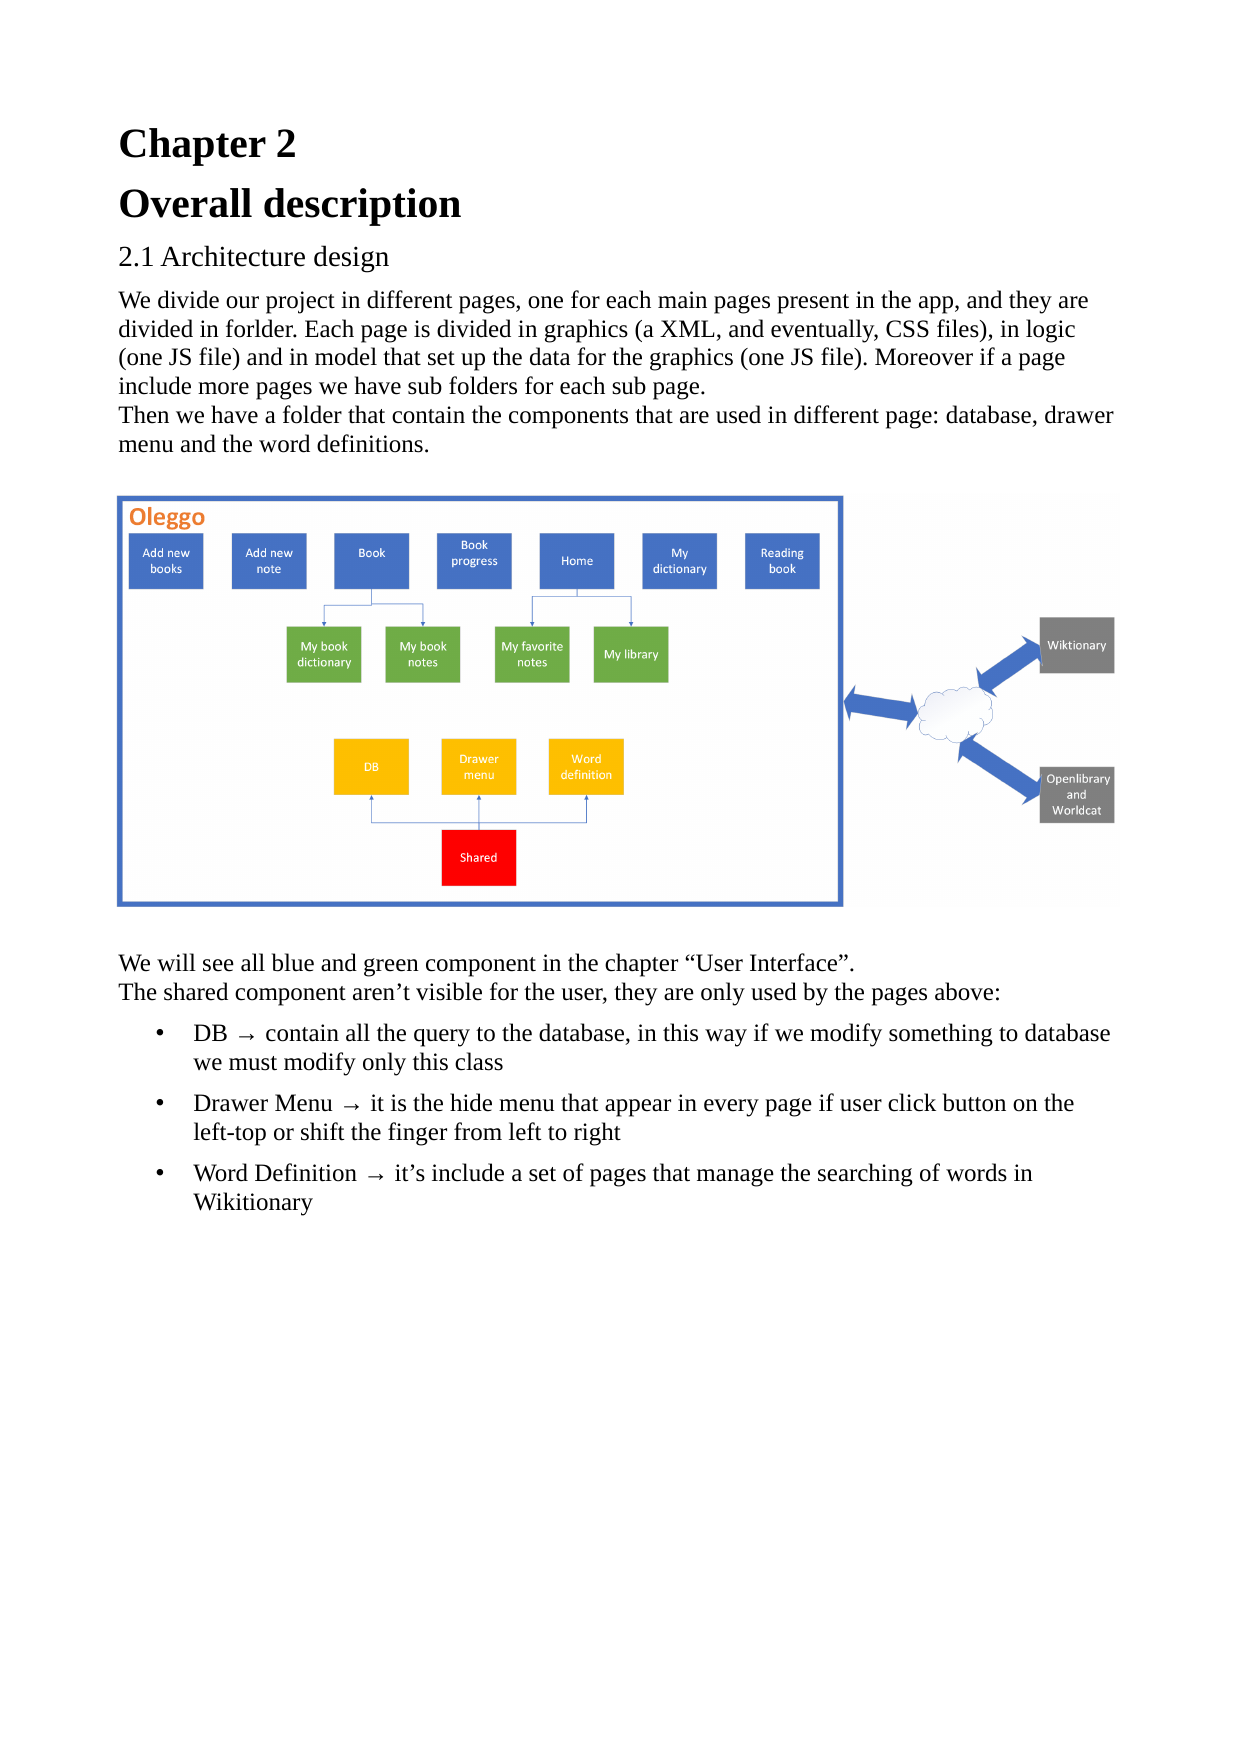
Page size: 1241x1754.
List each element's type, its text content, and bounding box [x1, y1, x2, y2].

list DB → contain all the query to the database, in this way if we modify something to database we must modify only this class [156, 1018, 1122, 1076]
list Drawer Menu → it is the hide menu that appear in every page if user click button on the left-top or shift the finger from left to right [156, 1088, 1122, 1146]
text We divide our project in different pages, one for each main pages present in the app, and they are divided in forlder. Each page is divided in graphics (a XML, and eventually, CSS files), in logic (one JS file) and in model that set up the data for the graphics (one JS file). Moreover if a page include more pages we have sub folders for each sub page. Then we have a folder that contain the components that are used in different page: database, drawer menu and the word definitions. [118, 285, 1122, 486]
text Overall description [118, 178, 1122, 226]
text We will see all blue and green component in the chapter “User Interface”. The shared component aren’t visible for the user, they are only used by the pages above: [118, 948, 1122, 1006]
text 2.1 Architecture design [118, 239, 1122, 272]
picture [115, 493, 1120, 907]
list Word Definition → it’s include a set of pages that manage the searching of words in Wikitionary [156, 1158, 1122, 1216]
text Chapter 2 [118, 118, 1122, 166]
